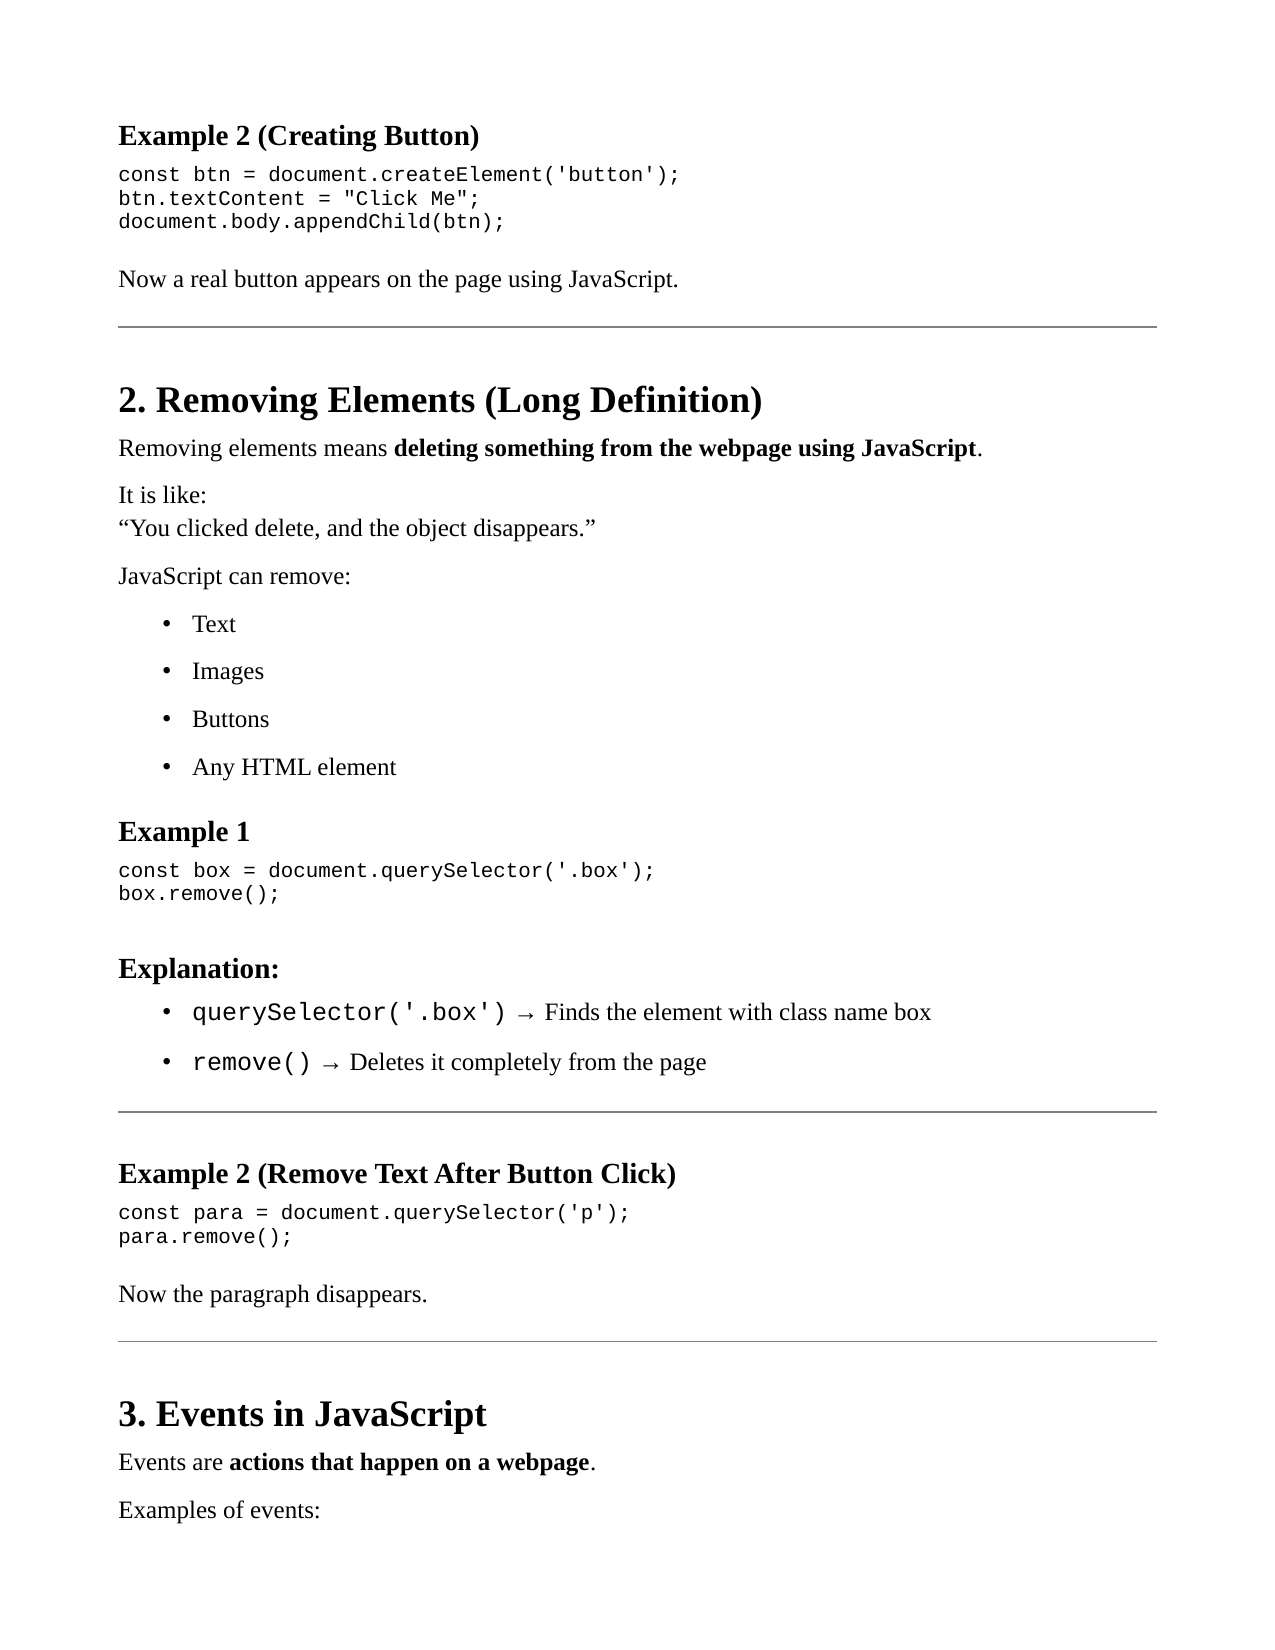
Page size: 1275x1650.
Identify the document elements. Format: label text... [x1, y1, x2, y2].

text Now the paragraph disappears. [118, 1279, 1157, 1308]
list Text [162, 609, 1157, 637]
text para.remove(); [118, 1226, 1157, 1249]
text const box = document.querySelector('.box'); [118, 860, 1157, 883]
text JavaScript can remove: [118, 561, 1157, 590]
subtitle Explanation: [118, 951, 1157, 985]
text btn.textContent = "Click Me"; [118, 188, 1157, 211]
subtitle 3. Events in JavaScript [118, 1392, 1157, 1435]
subtitle Example 1 [118, 814, 1157, 847]
list Buttons [162, 704, 1157, 733]
text Examples of events: [118, 1495, 1157, 1523]
list Any HTML element [162, 752, 1157, 780]
list remove() → Deletes it completely from the page [162, 1047, 1157, 1078]
list Images [162, 656, 1157, 685]
text It is like: “You clicked delete, and the object disappears.” [118, 481, 1157, 542]
text const btn = document.createElement('button'); [118, 164, 1157, 188]
text Removing elements means deleting something from the webpage using JavaScript. [118, 433, 1157, 462]
text box.remove(); [118, 883, 1157, 907]
subtitle Example 2 (Remove Text After Button Click) [118, 1156, 1157, 1189]
text document.body.appendChild(btn); [118, 211, 1157, 235]
text Events are actions that happen on a webpage. [118, 1447, 1157, 1476]
text const para = document.querySelector('p'); [118, 1202, 1157, 1226]
list querySelector('.box') → Finds the element with class name box [162, 997, 1157, 1028]
subtitle 2. Removing Elements (Long Definition) [118, 377, 1157, 420]
text Now a real button appears on the page using JavaScript. [118, 264, 1157, 293]
subtitle Example 2 (Creating Button) [118, 118, 1157, 152]
